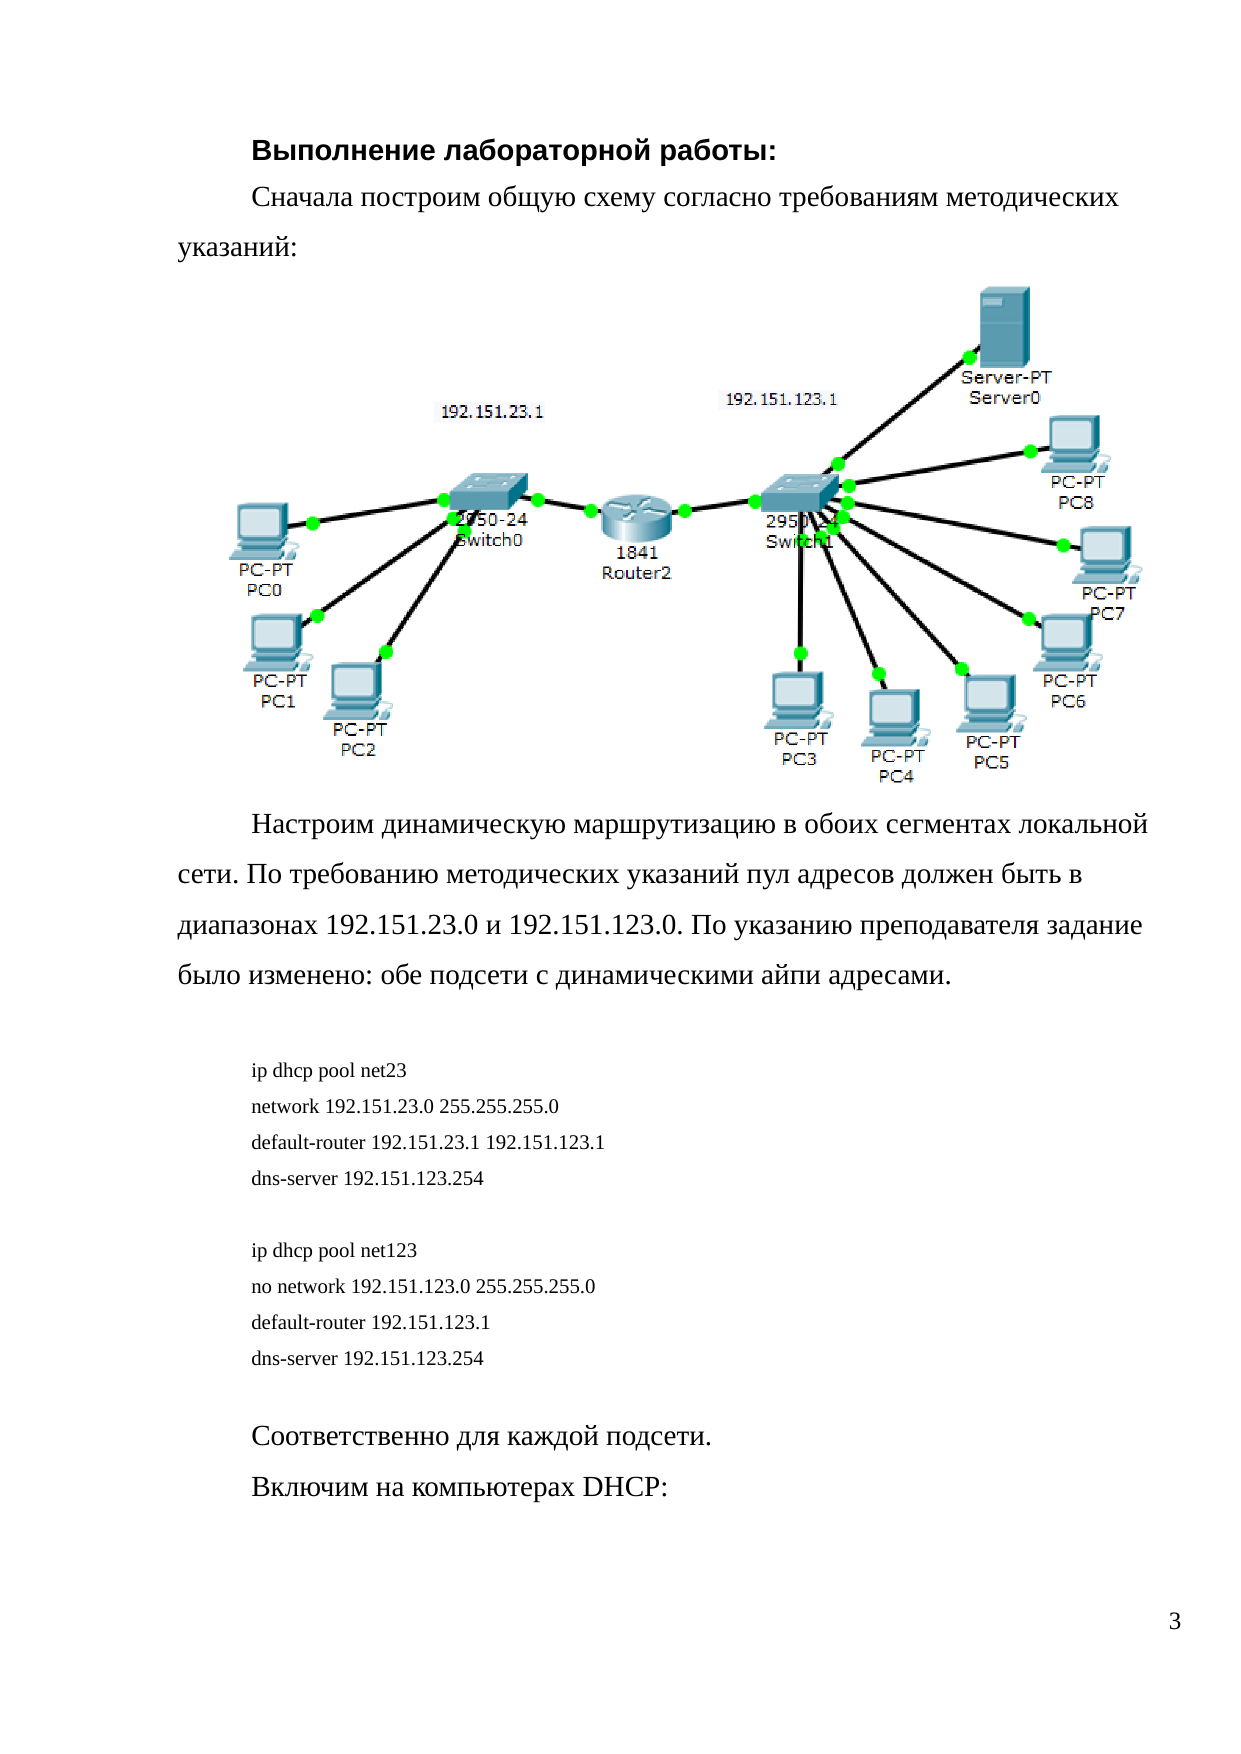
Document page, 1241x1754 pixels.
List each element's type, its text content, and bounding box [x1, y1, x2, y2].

text Настроим динамическую маршрутизацию в обоих сегментах локальной сети. По требованию методических указаний пул адресов должен быть в диапазонах 192.151.23.0 и 192.151.123.0. По указанию преподавателя задание было изменено: обе подсети с динамическими айпи адресами. [177, 806, 1181, 991]
text network 192.151.23.0 255.255.255.0 [177, 1094, 1181, 1118]
text Соответственно для каждой подсети. [177, 1418, 1181, 1452]
text Включим на компьютерах DHCP: [177, 1469, 1181, 1502]
subtitle Выполнение лабораторной работы: [177, 133, 1181, 166]
picture [213, 279, 1146, 790]
text default-router 192.151.123.1 [177, 1310, 1181, 1334]
text no network 192.151.123.0 255.255.255.0 [177, 1274, 1181, 1298]
text default-router 192.151.23.1 192.151.123.1 [177, 1130, 1181, 1154]
text Сначала построим общую схему согласно требованиям методических указаний: [177, 179, 1181, 263]
text ip dhcp pool net123 [177, 1238, 1181, 1262]
text ip dhcp pool net23 [177, 1058, 1181, 1082]
text dns-server 192.151.123.254 [177, 1346, 1181, 1370]
text dns-server 192.151.123.254 [177, 1166, 1181, 1190]
